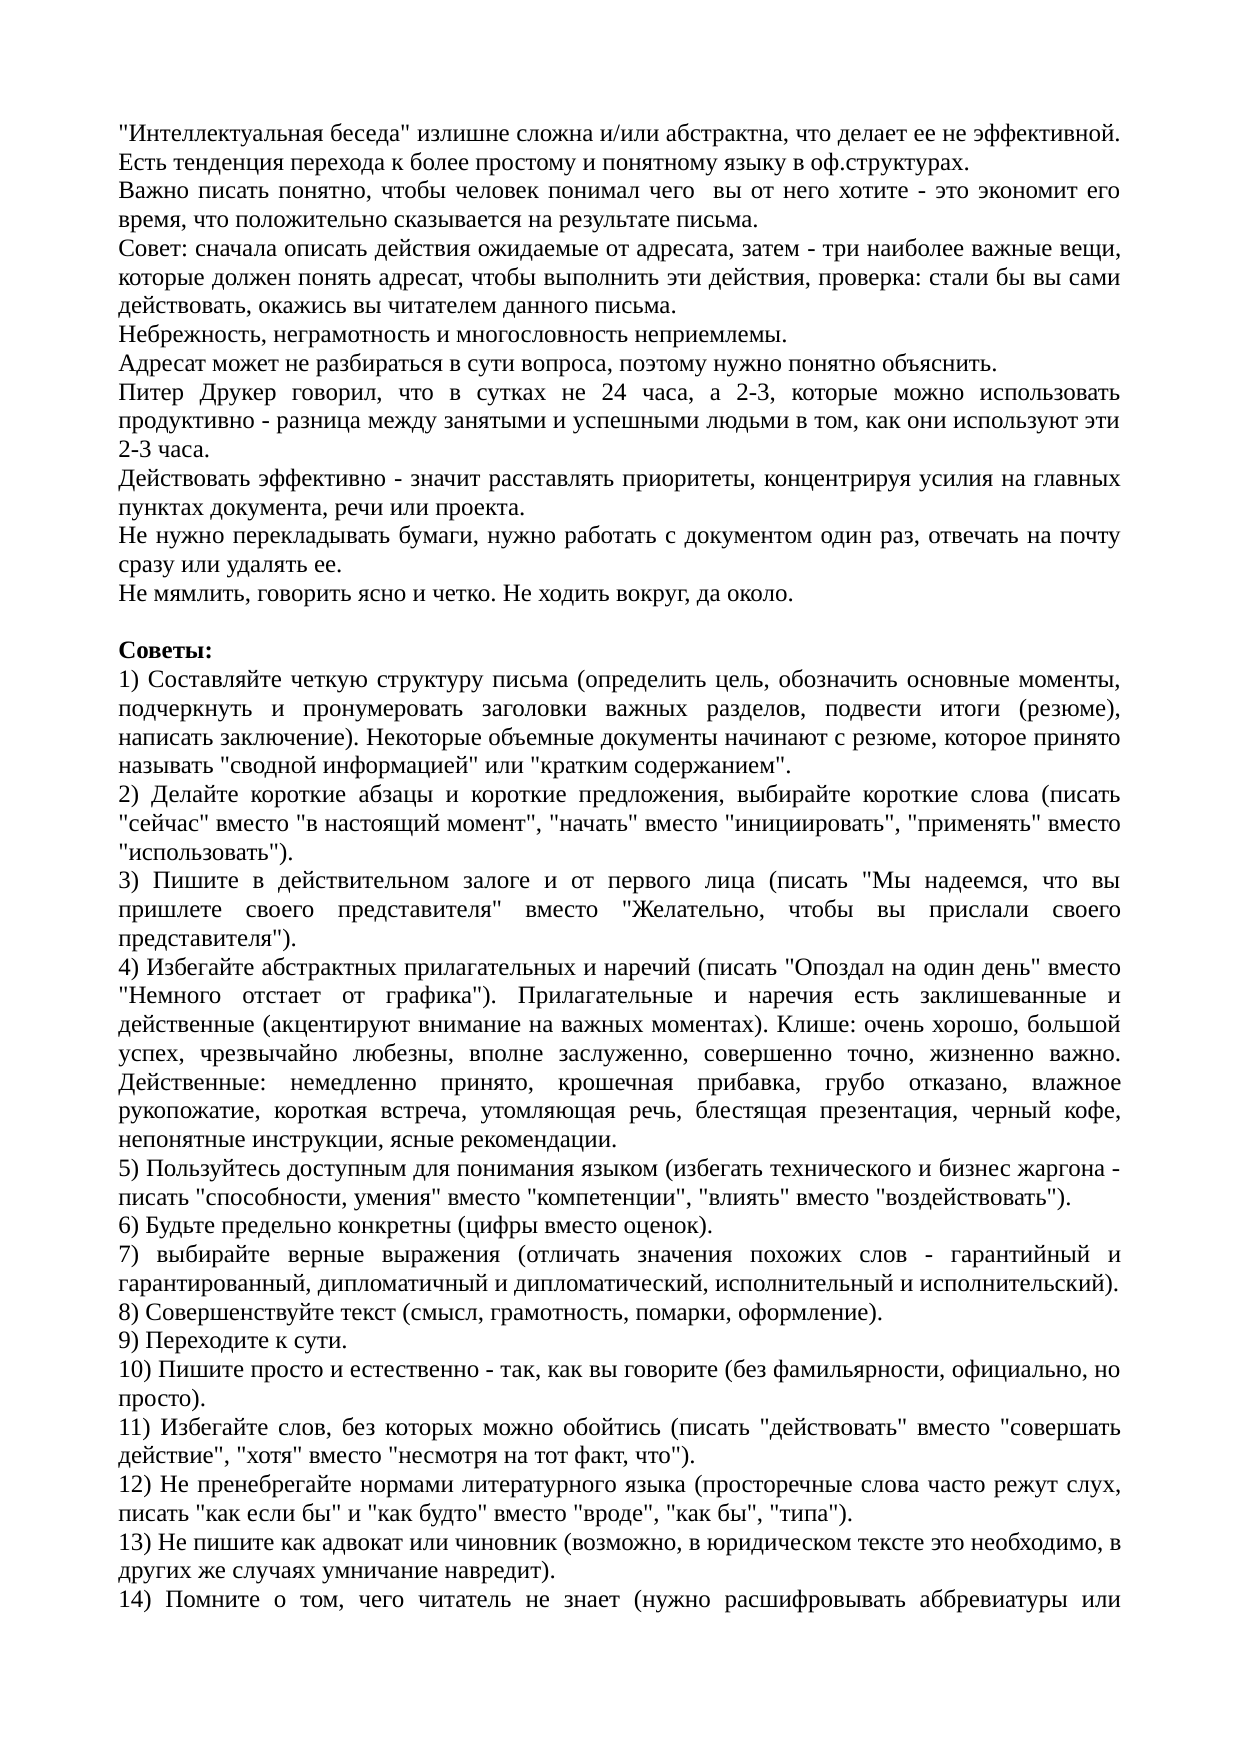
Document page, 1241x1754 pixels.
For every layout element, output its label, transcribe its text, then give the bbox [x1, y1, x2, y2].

text 2) Делайте короткие абзацы и короткие предложения, выбирайте короткие слова (писать "сейчас" вместо "в настоящий момент", "начать" вместо "инициировать", "применять" вместо "использовать"). [118, 779, 1122, 866]
text "Интеллектуальная беседа" излишне сложна и/или абстрактна, что делает ее не эффективной. Есть тенденция перехода к более простому и понятному языку в оф.структурах. [118, 118, 1122, 176]
text 1) Составляйте четкую структуру письма (определить цель, обозначить основные моменты, подчеркнуть и пронумеровать заголовки важных разделов, подвести итоги (резюме), написать заключение). Некоторые объемные документы начинают с резюме, которое принято называть "сводной информацией" или "кратким содержанием". [118, 664, 1122, 779]
text Не мямлить, говорить ясно и четко. Не ходить вокруг, да около. [118, 578, 1122, 607]
text 3) Пишите в действительном залоге и от первого лица (писать "Мы надеемся, что вы пришлете своего представителя" вместо "Желательно, чтобы вы прислали своего представителя"). [118, 866, 1122, 952]
text 9) Переходите к сути. [118, 1326, 1122, 1354]
text Важно писать понятно, чтобы человек понимал чего вы от него хотите - это экономит его время, что положительно сказывается на результате письма. [118, 176, 1122, 233]
text Адресат может не разбираться в сути вопроса, поэтому нужно понятно объяснить. [118, 348, 1122, 377]
text 13) Не пишите как адвокат или чиновник (возможно, в юридическом тексте это необходимо, в других же случаях умничание навредит). [118, 1527, 1122, 1584]
text 12) Не пренебрегайте нормами литературного языка (просторечные слова часто режут слух, писать "как если бы" и "как будто" вместо "вроде", "как бы", "типа"). [118, 1469, 1122, 1527]
text 7) выбирайте верные выражения (отличать значения похожих слов - гарантийный и гарантированный, дипломатичный и дипломатический, исполнительный и исполнительский). [118, 1239, 1122, 1297]
text Питер Друкер говорил, что в сутках не 24 часа, а 2-3, которые можно использовать продуктивно - разница между занятыми и успешными людьми в том, как они используют эти 2-3 часа. [118, 377, 1122, 463]
text 14) Помните о том, чего читатель не знает (нужно расшифровывать аббревиатуры или [118, 1584, 1122, 1613]
text Советы: [118, 636, 1122, 664]
text 6) Будьте предельно конкретны (цифры вместо оценок). [118, 1211, 1122, 1239]
text Небрежность, неграмотность и многословность неприемлемы. [118, 319, 1122, 348]
text 8) Совершенствуйте текст (смысл, грамотность, помарки, оформление). [118, 1297, 1122, 1326]
text Не нужно перекладывать бумаги, нужно работать с документом один раз, отвечать на почту сразу или удалять ее. [118, 521, 1122, 578]
text Действовать эффективно - значит расставлять приоритеты, концентрируя усилия на главных пунктах документа, речи или проекта. [118, 463, 1122, 521]
text Совет: сначала описать действия ожидаемые от адресата, затем - три наиболее важные вещи, которые должен понять адресат, чтобы выполнить эти действия, проверка: стали бы вы сами действовать, окажись вы читателем данного письма. [118, 233, 1122, 319]
text 10) Пишите просто и естественно - так, как вы говорите (без фамильярности, официально, но просто). [118, 1354, 1122, 1412]
text 5) Пользуйтесь доступным для понимания языком (избегать технического и бизнес жаргона - писать "способности, умения" вместо "компетенции", "влиять" вместо "воздействовать"). [118, 1153, 1122, 1211]
text 4) Избегайте абстрактных прилагательных и наречий (писать "Опоздал на один день" вместо "Немного отстает от графика"). Прилагательные и наречия есть заклишеванные и действенные (акцентируют внимание на важных моментах). Клише: очень хорошо, большой успех, чрезвычайно любезны, вполне заслуженно, совершенно точно, жизненно важно. Действенные: немедленно принято, крошечная прибавка, грубо отказано, влажное рукопожатие, короткая встреча, утомляющая речь, блестящая презентация, черный кофе, непонятные инструкции, ясные рекомендации. [118, 952, 1122, 1153]
text 11) Избегайте слов, без которых можно обойтись (писать "действовать" вместо "совершать действие", "хотя" вместо "несмотря на тот факт, что"). [118, 1412, 1122, 1469]
